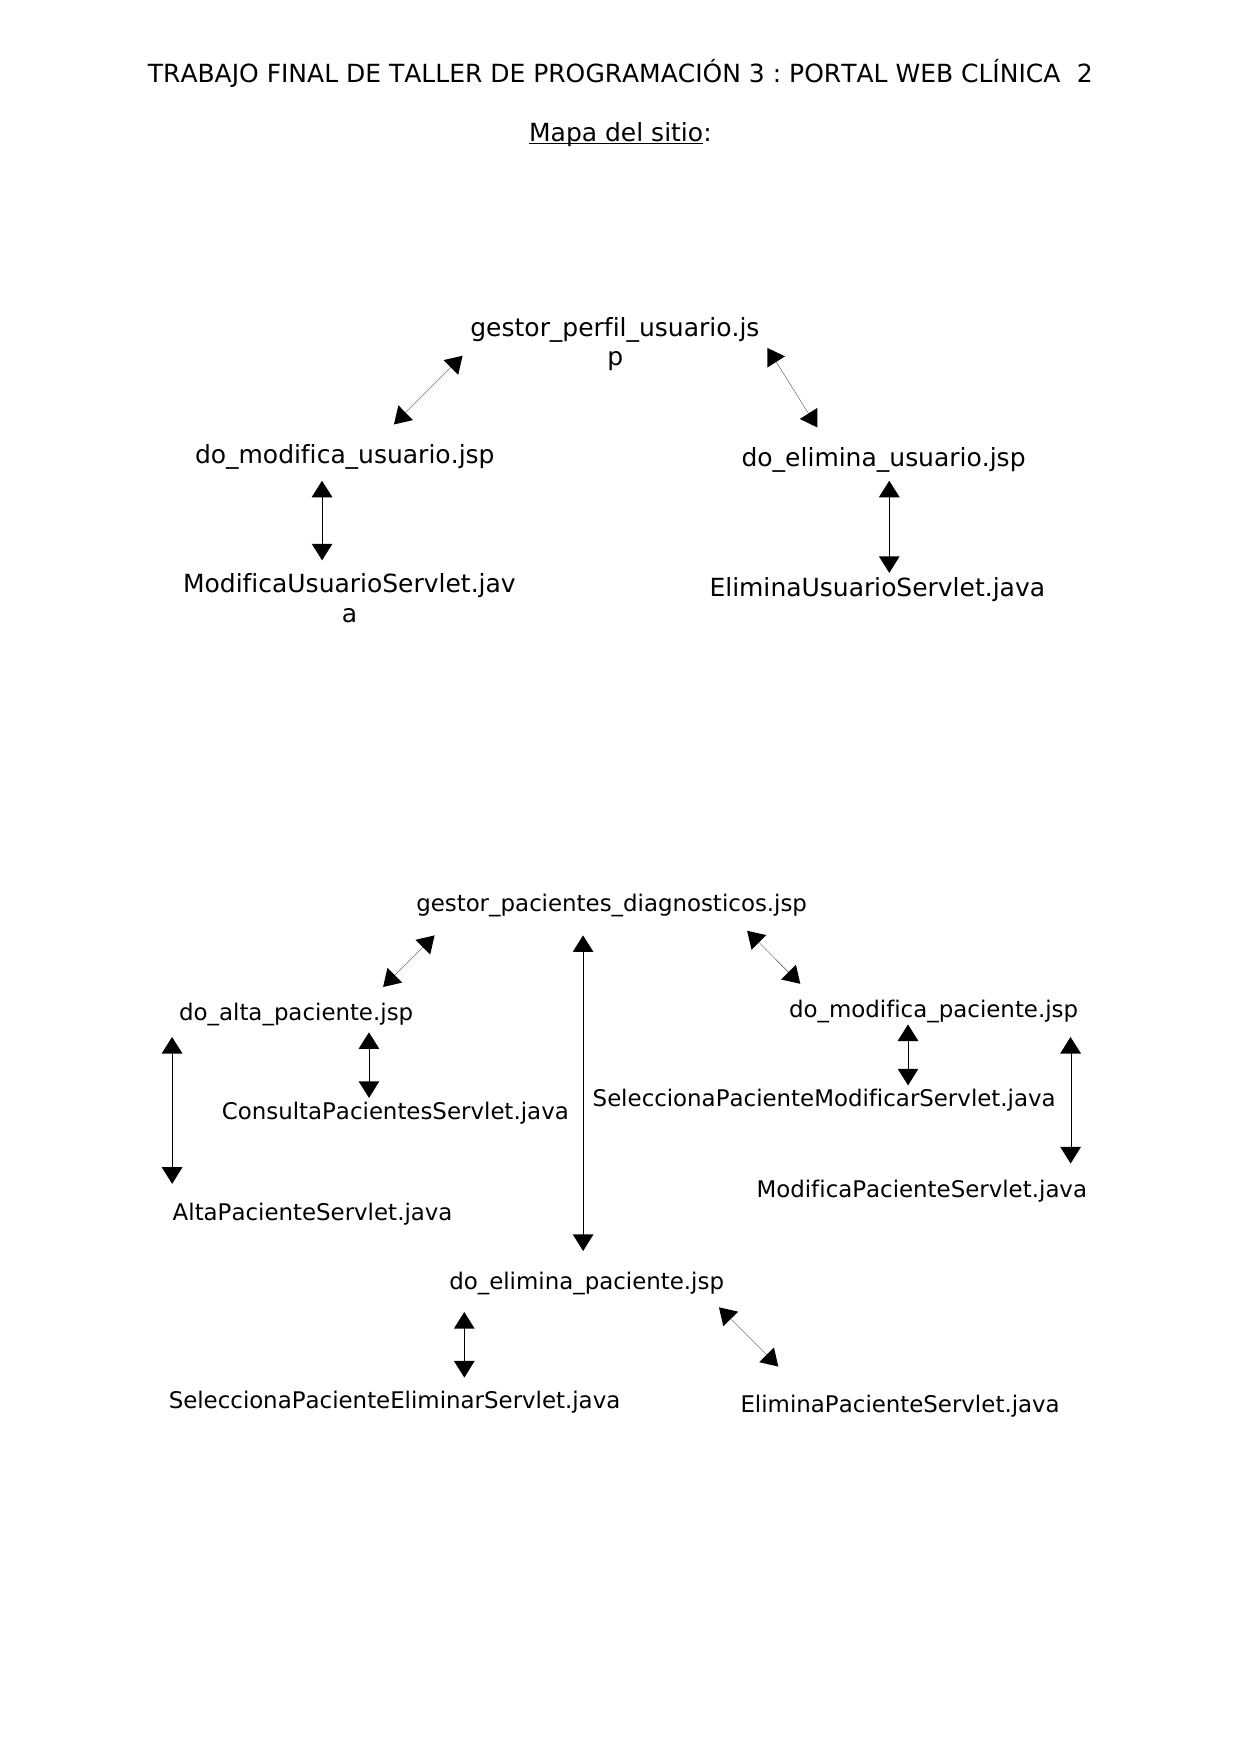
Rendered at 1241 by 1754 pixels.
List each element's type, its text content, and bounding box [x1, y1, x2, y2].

text Mapa del sitio: [148, 118, 1093, 147]
